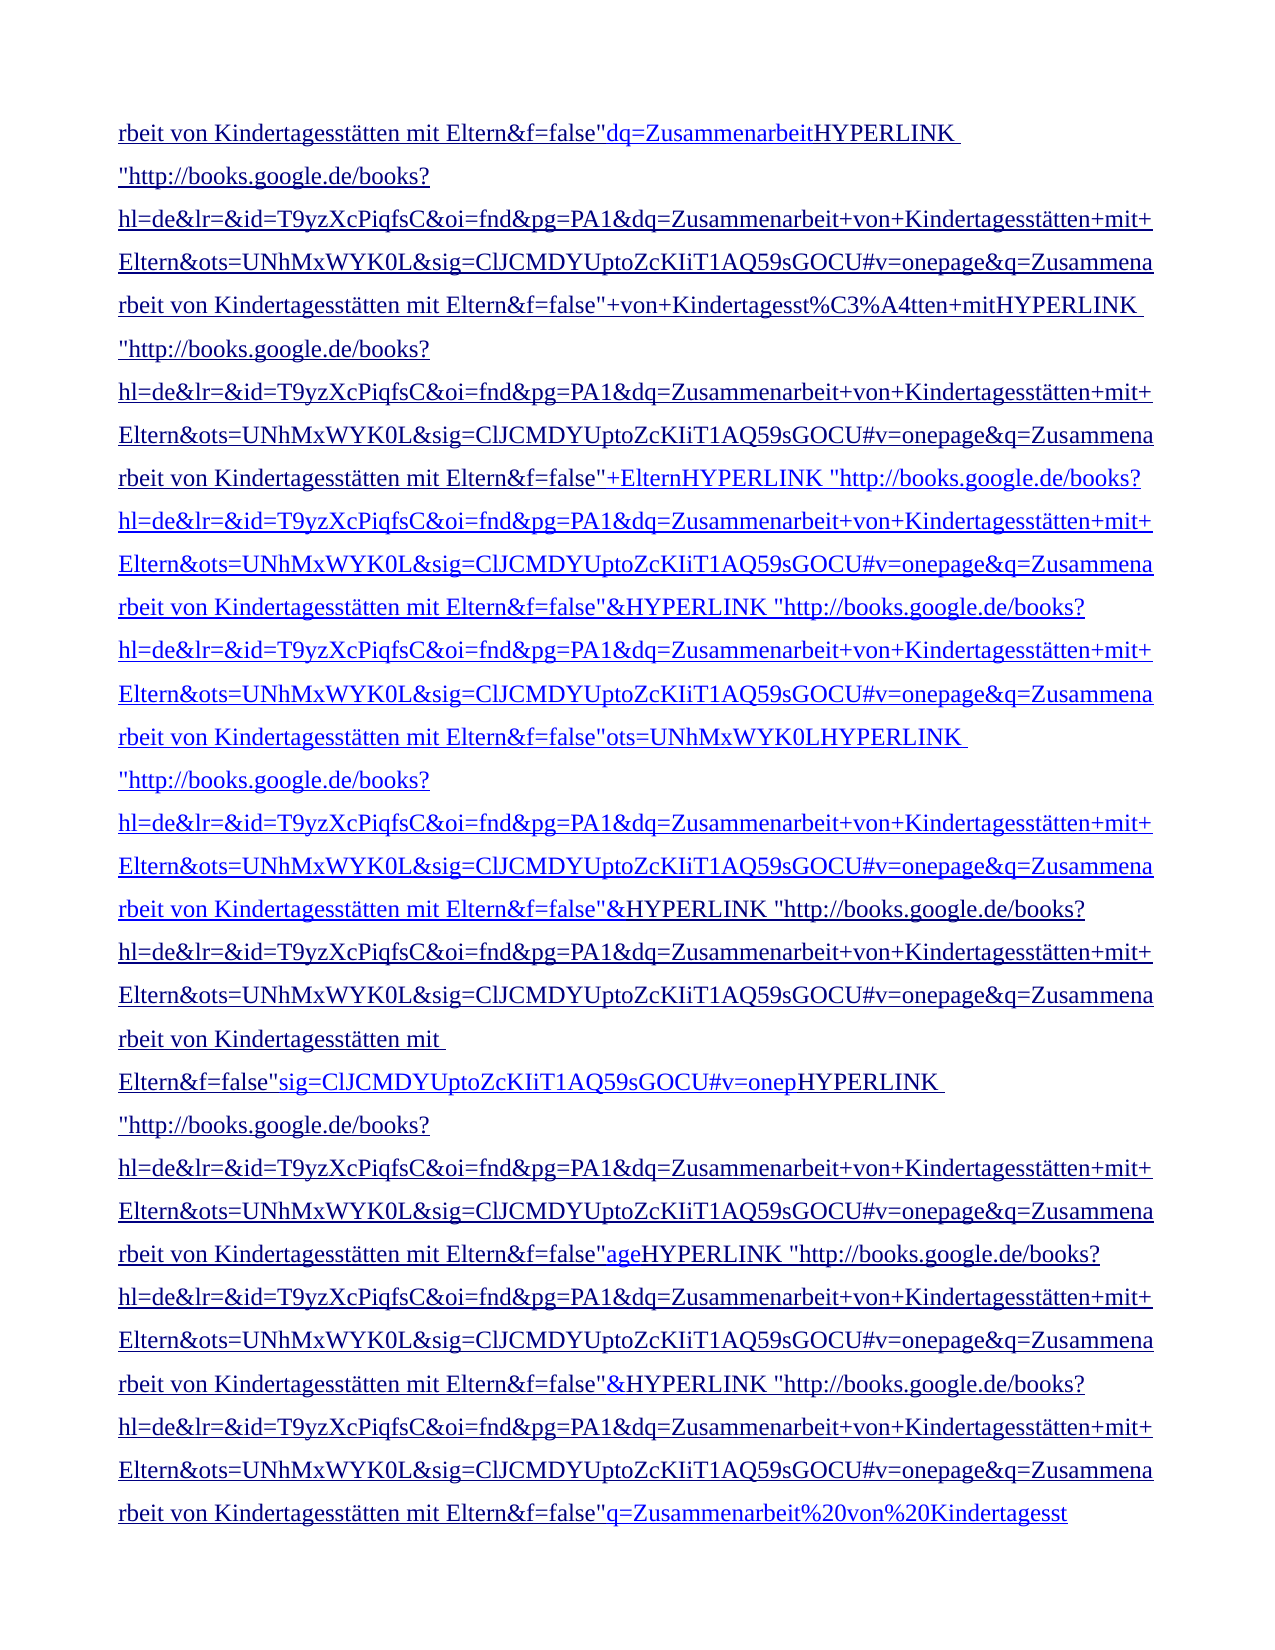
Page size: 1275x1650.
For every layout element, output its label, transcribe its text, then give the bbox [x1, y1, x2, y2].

text rbeit von Kindertagesstätten mit Eltern&f=false"dq=ZusammenarbeitHYPERLINK "http://books.google.de/books?hl=de&lr=&id=T9yzXcPiqfsC&oi=fnd&pg=PA1&dq=Zusammenarbeit+von+Kindertagesstätten+mit+Eltern&ots=UNhMxWYK0L&sig=ClJCMDYUptoZcKIiT1AQ59sGOCU#v=onepage&q=Zusammenarbeit von Kindertagesstätten mit Eltern&f=false"+von+Kindertagesst%C3%A4tten+mitHYPERLINK "http://books.google.de/books?hl=de&lr=&id=T9yzXcPiqfsC&oi=fnd&pg=PA1&dq=Zusammenarbeit+von+Kindertagesstätten+mit+Eltern&ots=UNhMxWYK0L&sig=ClJCMDYUptoZcKIiT1AQ59sGOCU#v=onepage&q=Zusammenarbeit von Kindertagesstätten mit Eltern&f=false"+ElternHYPERLINK "http://books.google.de/books?hl=de&lr=&id=T9yzXcPiqfsC&oi=fnd&pg=PA1&dq=Zusammenarbeit+von+Kindertagesstätten+mit+Eltern&ots=UNhMxWYK0L&sig=ClJCMDYUptoZcKIiT1AQ59sGOCU#v=onepage&q=Zusammenarbeit von Kindertagesstätten mit Eltern&f=false"&HYPERLINK "http://books.google.de/books?hl=de&lr=&id=T9yzXcPiqfsC&oi=fnd&pg=PA1&dq=Zusammenarbeit+von+Kindertagesstätten+mit+Eltern&ots=UNhMxWYK0L&sig=ClJCMDYUptoZcKIiT1AQ59sGOCU#v=onepage&q=Zusammenarbeit von Kindertagesstätten mit Eltern&f=false"ots=UNhMxWYK0LHYPERLINK "http://books.google.de/books?hl=de&lr=&id=T9yzXcPiqfsC&oi=fnd&pg=PA1&dq=Zusammenarbeit+von+Kindertagesstätten+mit+Eltern&ots=UNhMxWYK0L&sig=ClJCMDYUptoZcKIiT1AQ59sGOCU#v=onepage&q=Zusammenarbeit von Kindertagesstätten mit Eltern&f=false"&HYPERLINK "http://books.google.de/books?hl=de&lr=&id=T9yzXcPiqfsC&oi=fnd&pg=PA1&dq=Zusammenarbeit+von+Kindertagesstätten+mit+Eltern&ots=UNhMxWYK0L&sig=ClJCMDYUptoZcKIiT1AQ59sGOCU#v=onepage&q=Zusammenarbeit von Kindertagesstätten mit Eltern&f=false"sig=ClJCMDYUptoZcKIiT1AQ59sGOCU#v=onepHYPERLINK "http://books.google.de/books?hl=de&lr=&id=T9yzXcPiqfsC&oi=fnd&pg=PA1&dq=Zusammenarbeit+von+Kindertagesstätten+mit+Eltern&ots=UNhMxWYK0L&sig=ClJCMDYUptoZcKIiT1AQ59sGOCU#v=onepage&q=Zusammenarbeit von Kindertagesstätten mit Eltern&f=false"ageHYPERLINK "http://books.google.de/books?hl=de&lr=&id=T9yzXcPiqfsC&oi=fnd&pg=PA1&dq=Zusammenarbeit+von+Kindertagesstätten+mit+Eltern&ots=UNhMxWYK0L&sig=ClJCMDYUptoZcKIiT1AQ59sGOCU#v=onepage&q=Zusammenarbeit von Kindertagesstätten mit Eltern&f=false"&HYPERLINK "http://books.google.de/books?hl=de&lr=&id=T9yzXcPiqfsC&oi=fnd&pg=PA1&dq=Zusammenarbeit+von+Kindertagesstätten+mit+Eltern&ots=UNhMxWYK0L&sig=ClJCMDYUptoZcKIiT1AQ59sGOCU#v=onepage&q=Zusammenarbeit von Kindertagesstätten mit Eltern&f=false"q=Zusammenarbeit%20von%20Kindertagesst [118, 118, 1157, 1527]
